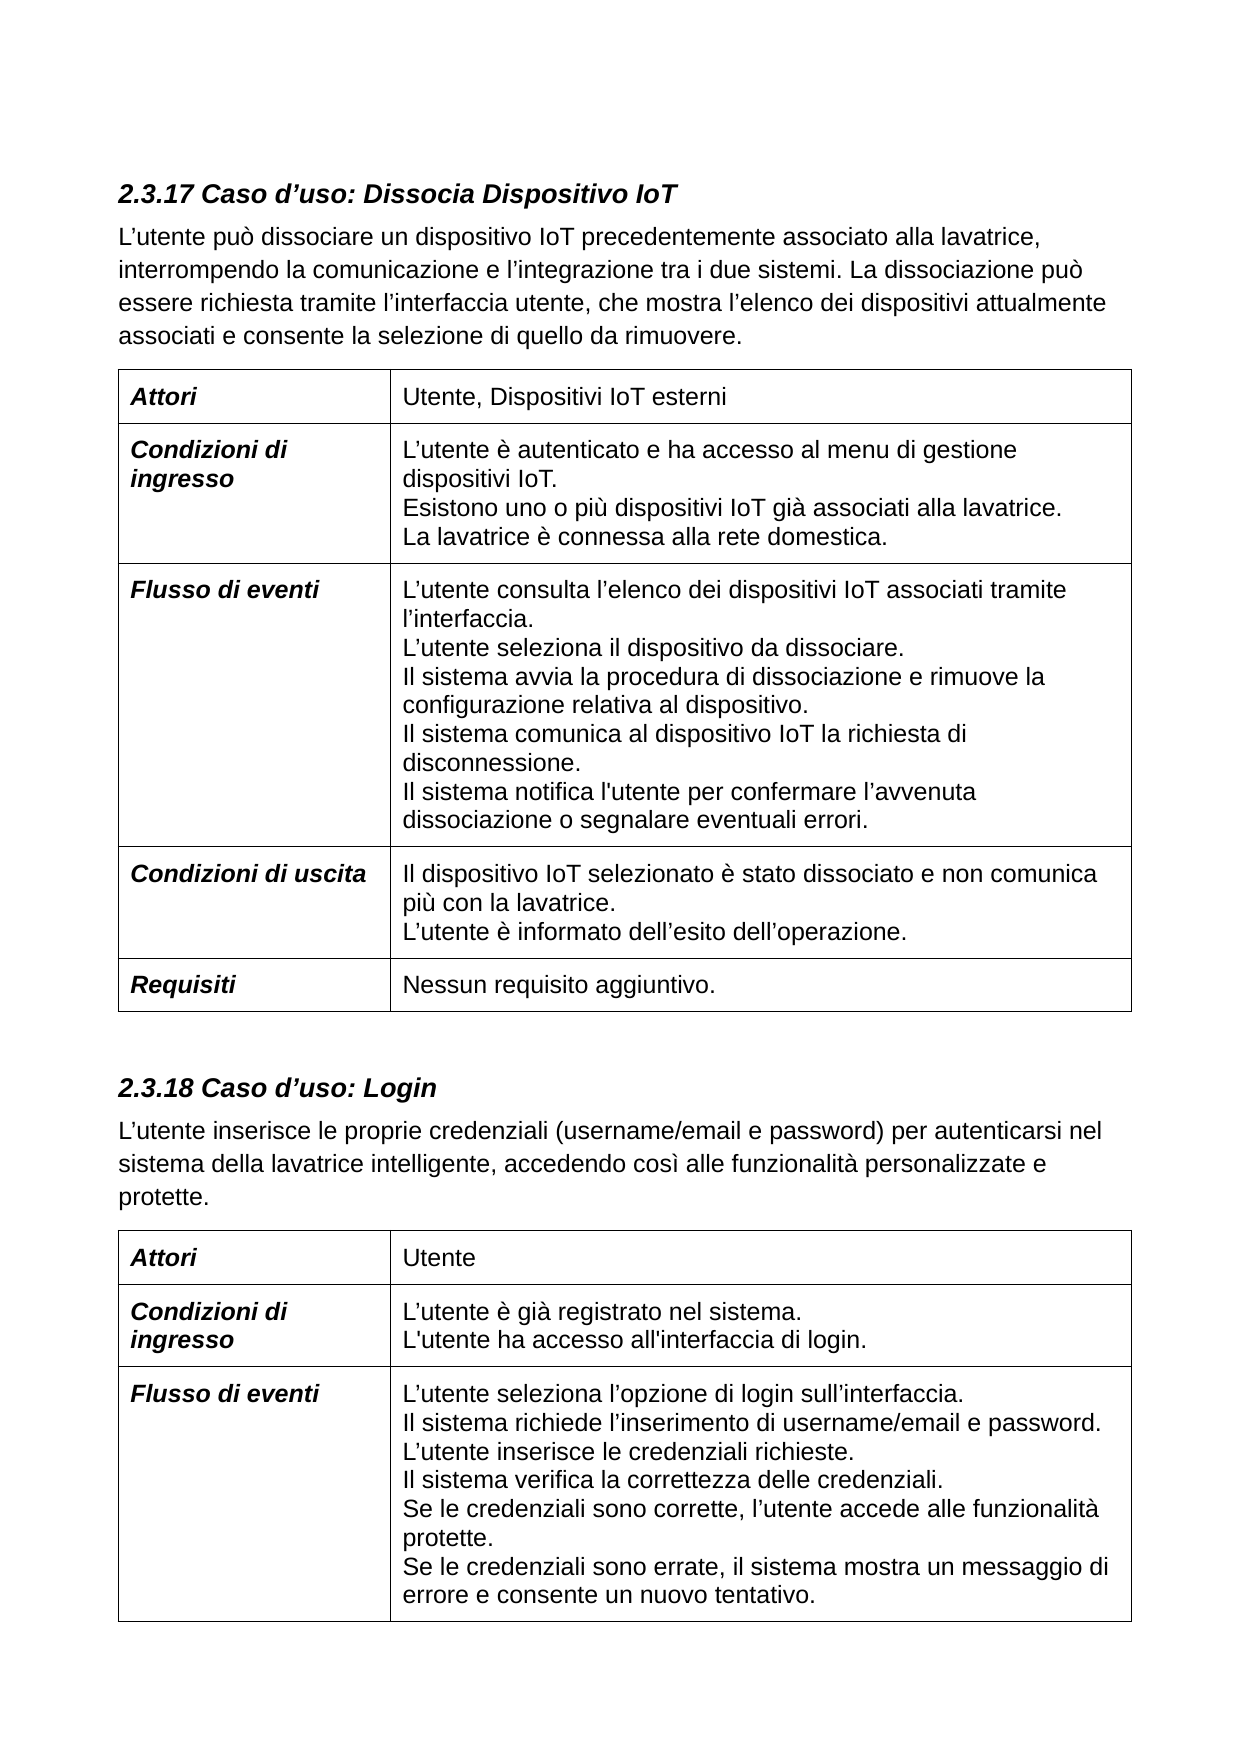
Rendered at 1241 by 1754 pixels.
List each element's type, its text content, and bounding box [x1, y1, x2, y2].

table_header Attori [119, 370, 390, 422]
table_header Utente [391, 1231, 1131, 1283]
table_header Attori [119, 1231, 390, 1283]
table_cell L’utente è autenticato e ha accesso al menu di gestione dispositivi IoT. Esistono uno o più dispositivi IoT già associati alla lavatrice. La lavatrice è connessa alla rete domestica. [391, 424, 1131, 562]
table_cell L’utente seleziona l’opzione di login sull’interfaccia. Il sistema richiede l’inserimento di username/email e password. L’utente inserisce le credenziali richieste. Il sistema verifica la correttezza delle credenziali. Se le credenziali sono corrette, l’utente accede alle funzionalità protette. Se le credenziali sono errate, il sistema mostra un messaggio di errore e consente un nuovo tentativo. [391, 1367, 1131, 1621]
table_cell Requisiti [119, 959, 390, 1011]
text L’utente inserisce le proprie credenziali (username/email e password) per autenticarsi nel sistema della lavatrice intelligente, accedendo così alle funzionalità personalizzate e protette. [118, 1116, 1122, 1211]
table_cell Flusso di eventi [119, 1367, 390, 1621]
table_cell Condizioni di uscita [119, 847, 390, 957]
table_header Utente, Dispositivi IoT esterni [391, 370, 1131, 422]
table_cell Il dispositivo IoT selezionato è stato dissociato e non comunica più con la lavatrice. L’utente è informato dell’esito dell’operazione. [391, 847, 1131, 957]
table_cell L’utente consulta l’elenco dei dispositivi IoT associati tramite l’interfaccia. L’utente seleziona il dispositivo da dissociare. Il sistema avvia la procedura di dissociazione e rimuove la configurazione relativa al dispositivo. Il sistema comunica al dispositivo IoT la richiesta di disconnessione. Il sistema notifica l'utente per confermare l’avvenuta dissociazione o segnalare eventuali errori. [391, 564, 1131, 846]
text L’utente può dissociare un dispositivo IoT precedentemente associato alla lavatrice, interrompendo la comunicazione e l’integrazione tra i due sistemi. La dissociazione può essere richiesta tramite l’interfaccia utente, che mostra l’elenco dei dispositivi attualmente associati e consente la selezione di quello da rimuovere. [118, 222, 1122, 350]
subtitle 2.3.18 Caso d’uso: Login [118, 1072, 1122, 1103]
table_cell Condizioni di ingresso [119, 424, 390, 562]
table_cell Condizioni di ingresso [119, 1285, 390, 1366]
table_cell Flusso di eventi [119, 564, 390, 846]
table_cell L’utente è già registrato nel sistema. L'utente ha accesso all'interfaccia di login. [391, 1285, 1131, 1366]
table_cell Nessun requisito aggiuntivo. [391, 959, 1131, 1011]
subtitle 2.3.17 Caso d’uso: Dissocia Dispositivo IoT [118, 178, 1122, 209]
